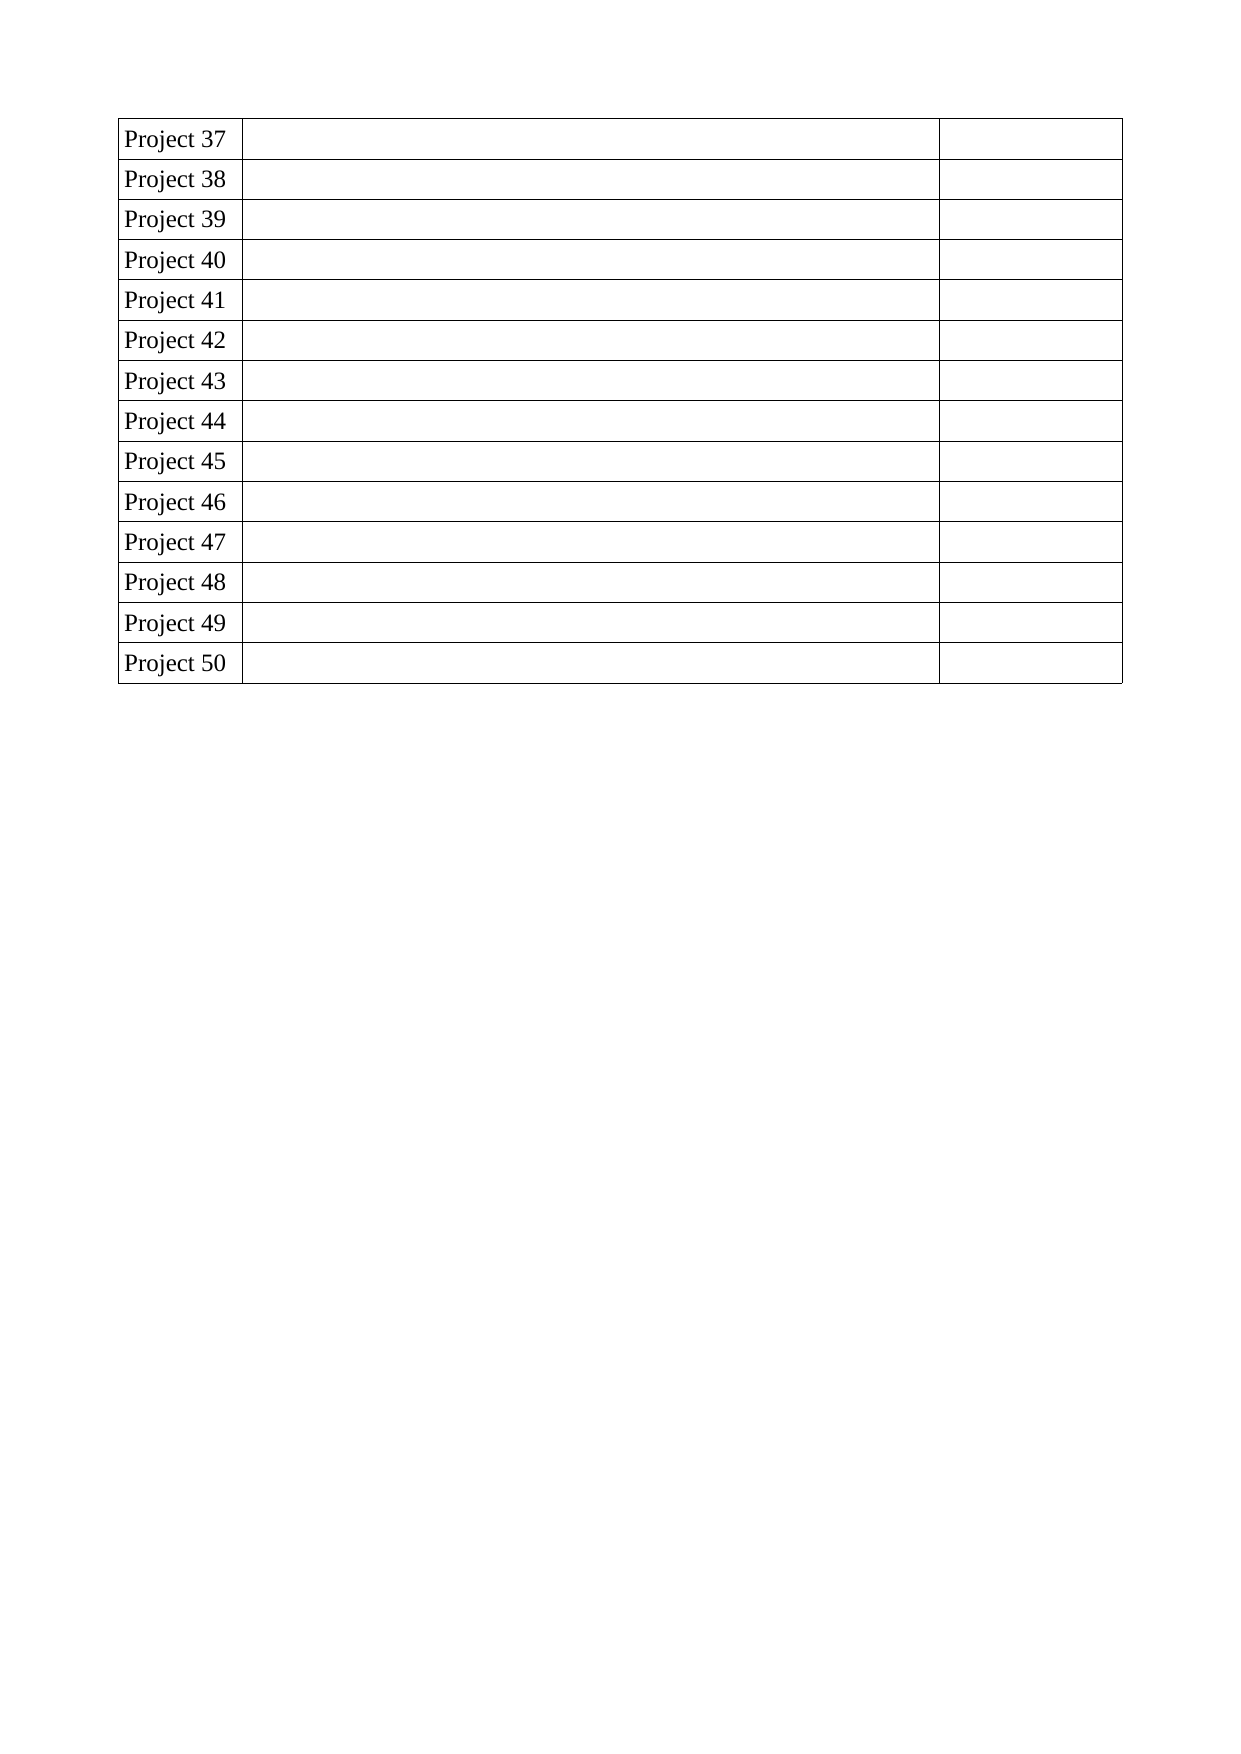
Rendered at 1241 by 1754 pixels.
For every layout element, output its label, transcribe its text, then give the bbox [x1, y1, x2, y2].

table_cell [940, 401, 1122, 441]
table_cell [940, 240, 1122, 279]
table_cell Project 38 [119, 160, 242, 199]
table_cell [940, 321, 1122, 360]
table_cell [243, 643, 939, 682]
table_cell [243, 280, 939, 320]
table_cell [940, 563, 1122, 602]
table_cell [243, 160, 939, 199]
table_cell [243, 321, 939, 360]
table_cell [243, 442, 939, 481]
table_cell [243, 401, 939, 441]
table_cell Project 41 [119, 280, 242, 320]
table_cell [940, 603, 1122, 642]
table_cell Project 50 [119, 643, 242, 682]
table_cell Project 46 [119, 482, 242, 521]
table_cell [940, 160, 1122, 199]
table_cell [940, 200, 1122, 239]
table_cell [940, 119, 1122, 158]
table_cell [243, 119, 939, 158]
table_cell [243, 563, 939, 602]
table_cell Project 40 [119, 240, 242, 279]
table_cell [940, 482, 1122, 521]
table_cell Project 43 [119, 361, 242, 400]
table_cell [243, 603, 939, 642]
table_cell [243, 240, 939, 279]
table_cell [243, 361, 939, 400]
table_cell [940, 442, 1122, 481]
table_cell Project 48 [119, 563, 242, 602]
table_cell Project 49 [119, 603, 242, 642]
table_cell [243, 522, 939, 562]
table_cell [243, 482, 939, 521]
table_cell Project 45 [119, 442, 242, 481]
table_cell [940, 361, 1122, 400]
table_cell Project 47 [119, 522, 242, 562]
table_cell Project 39 [119, 200, 242, 239]
table_cell Project 44 [119, 401, 242, 441]
table_cell Project 37 [119, 119, 242, 158]
table_cell Project 42 [119, 321, 242, 360]
table_cell [940, 280, 1122, 320]
table_cell [940, 643, 1122, 682]
table_cell [940, 522, 1122, 562]
table_cell [243, 200, 939, 239]
